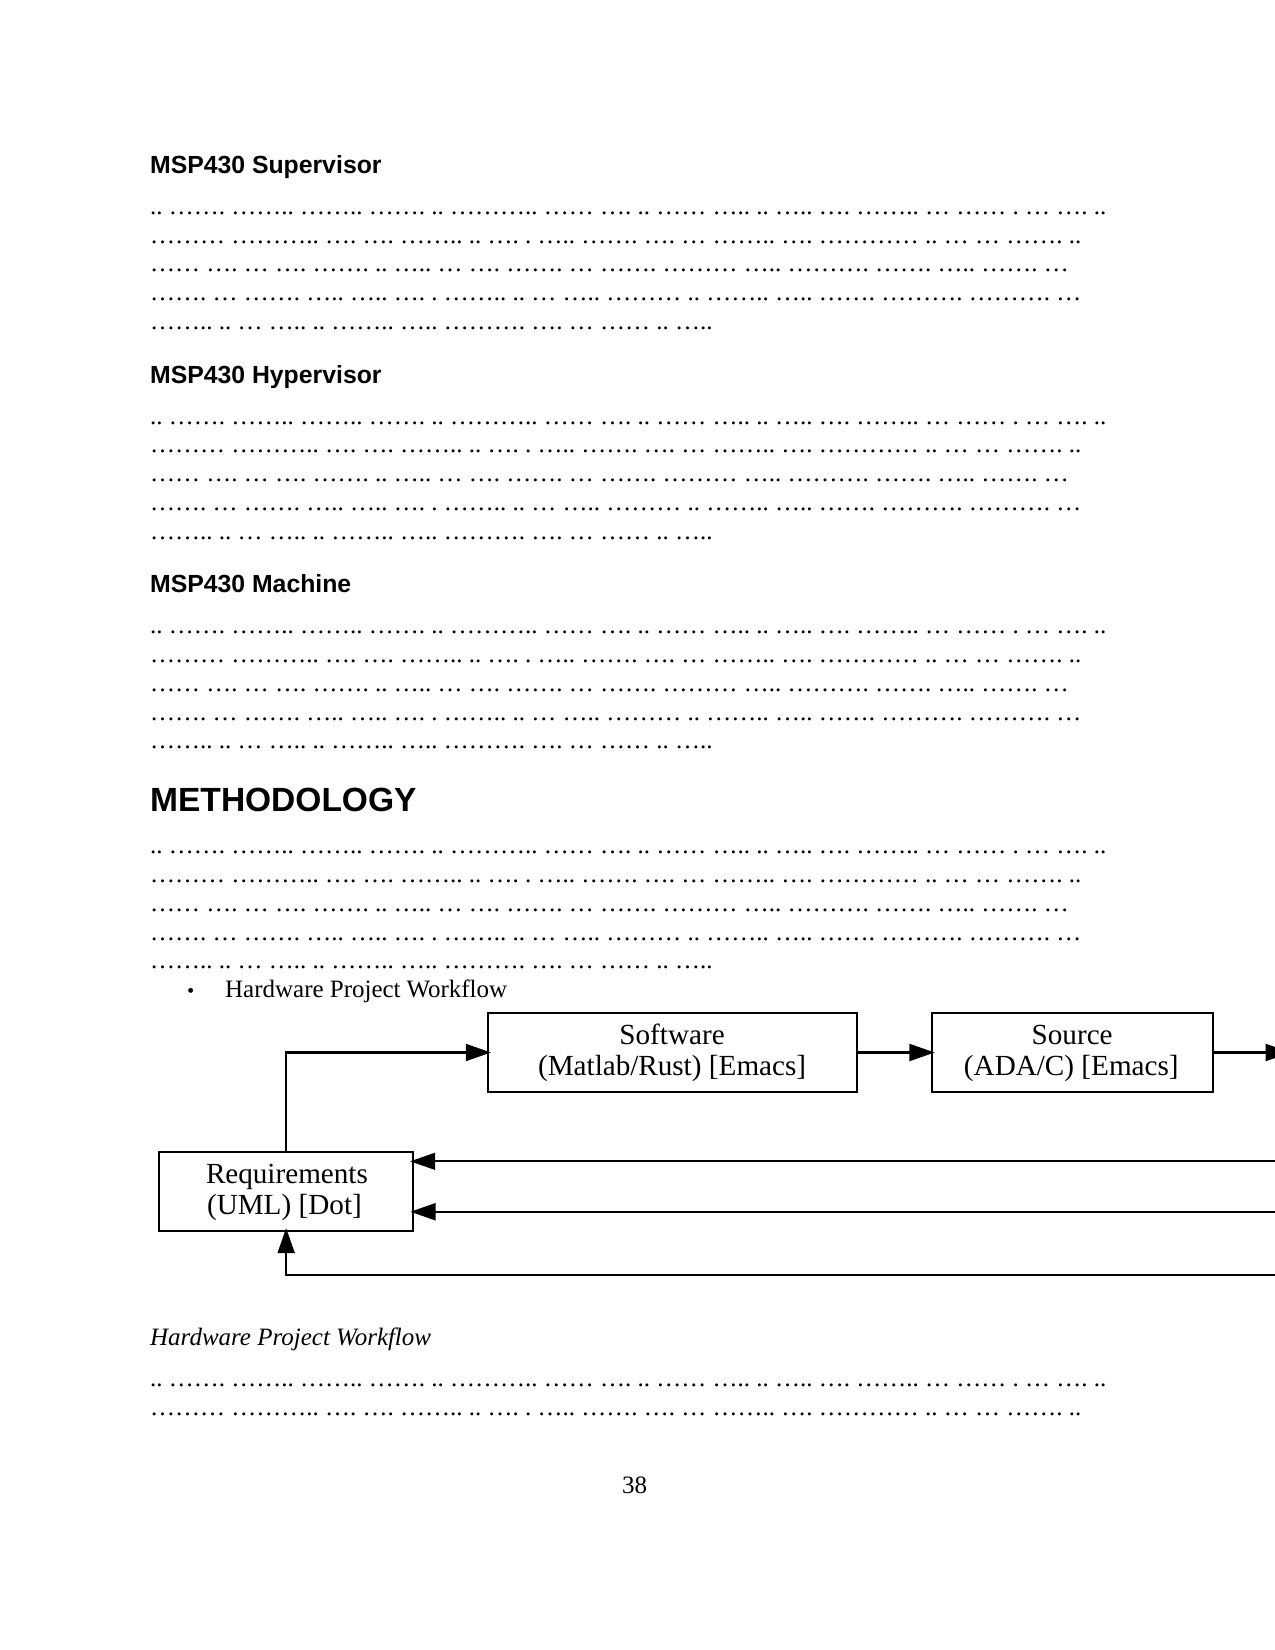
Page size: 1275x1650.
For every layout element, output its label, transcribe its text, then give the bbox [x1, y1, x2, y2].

text .. ……. …….. …….. ……. .. ……….. …… …. .. …… ….. .. ….. …. …….. … …… . … …. .. ……… ……….. …. …. …….. .. …. . ….. ……. …. … …….. …. ………… .. … … ……. .. …… …. … …. ……. .. ….. … …. ……. … ……. ……… ….. ………. ……. ….. ……. … ……. … ……. ….. ….. …. . …….. .. … ….. ……… .. …….. ….. ……. ………. ………. … …….. .. … ….. .. …….. ….. ………. …. … …… .. ….. [150, 611, 1125, 754]
text .. ……. …….. …….. ……. .. ……….. …… …. .. …… ….. .. ….. …. …….. … …… . … …. .. ……… ……….. …. …. …….. .. …. . ….. ……. …. … …….. …. ………… .. … … ……. .. …… …. … …. ……. .. ….. … …. ……. … ……. ……… ….. ………. ……. ….. ……. … ……. … ……. ….. ….. …. . …….. .. … ….. ……… .. …….. ….. ……. ………. ………. … …….. .. … ….. .. …….. ….. ………. …. … …… .. ….. [150, 831, 1125, 974]
text .. ……. …….. …….. ……. .. ……….. …… …. .. …… ….. .. ….. …. …….. … …… . … …. .. ……… ……….. …. …. …….. .. …. . ….. ……. …. … …….. …. ………… .. … … ……. .. …… …. … …. ……. .. ….. … …. ……. … ……. ……… ….. ………. ……. ….. ……. … ……. … ……. ….. ….. …. . …….. .. … ….. ……… .. …….. ….. ……. ………. ………. … …….. .. … ….. .. …….. ….. ………. …. … …… .. ….. [150, 191, 1125, 335]
subtitle MSP430 Hypervisor [150, 360, 1125, 388]
text Hardware Project Workflow [150, 1322, 1125, 1351]
text .. ……. …….. …….. ……. .. ……….. …… …. .. …… ….. .. ….. …. …….. … …… . … …. .. ……… ……….. …. …. …….. .. …. . ….. ……. …. … …….. …. ………… .. … … ……. .. [150, 1363, 1125, 1421]
subtitle METHODOLOGY [150, 779, 1125, 818]
list Hardware Project Workflow [187, 974, 1125, 1003]
text .. ……. …….. …….. ……. .. ……….. …… …. .. …… ….. .. ….. …. …….. … …… . … …. .. ……… ……….. …. …. …….. .. …. . ….. ……. …. … …….. …. ………… .. … … ……. .. …… …. … …. ……. .. ….. … …. ……. … ……. ……… ….. ………. ……. ….. ……. … ……. … ……. ….. ….. …. . …….. .. … ….. ……… .. …….. ….. ……. ………. ………. … …….. .. … ….. .. …….. ….. ………. …. … …… .. ….. [150, 401, 1125, 544]
subtitle MSP430 Supervisor [150, 150, 1125, 178]
subtitle MSP430 Machine [150, 569, 1125, 598]
